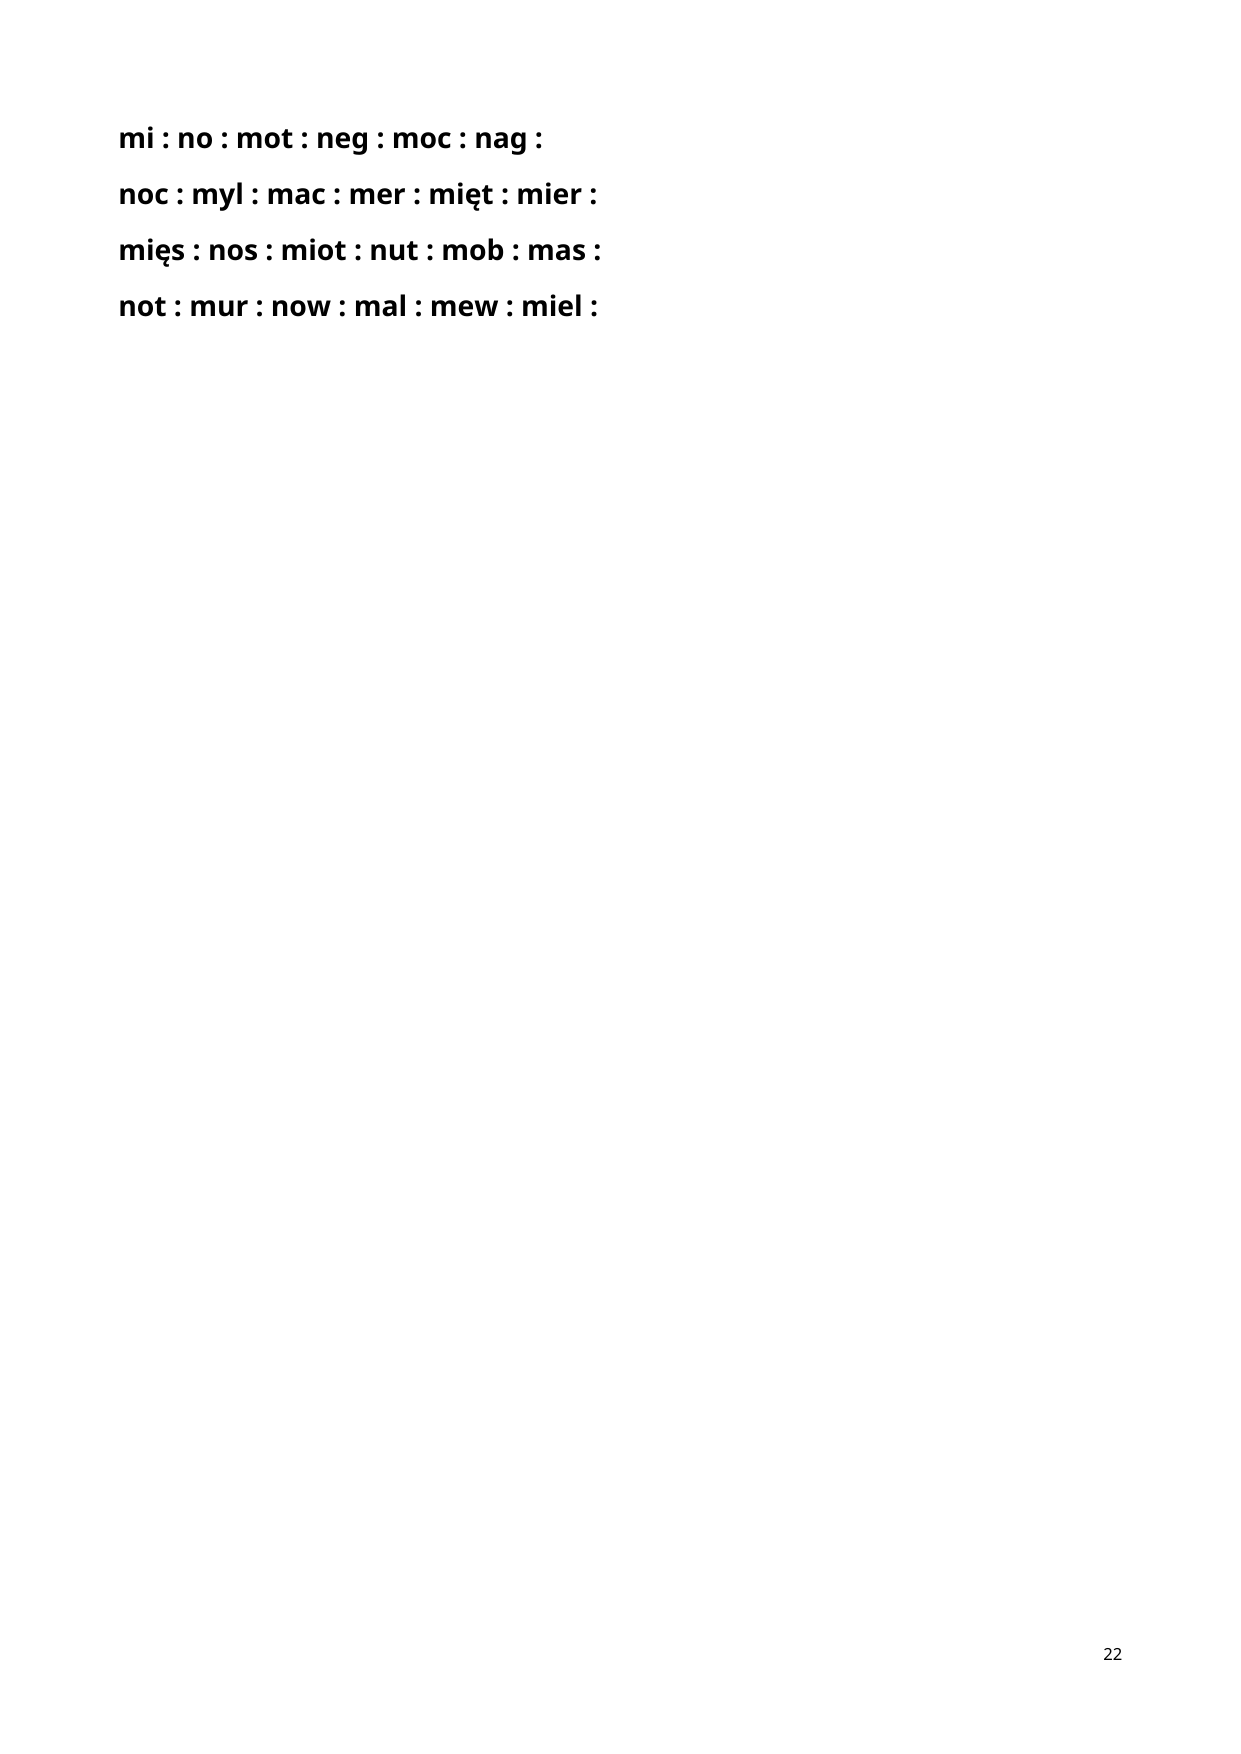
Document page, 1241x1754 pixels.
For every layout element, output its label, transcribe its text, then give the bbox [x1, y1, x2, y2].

text mięs : nos : miot : nut : mob : mas : [118, 230, 1122, 269]
text mi : no : mot : neg : moc : nag : [118, 118, 1122, 157]
text not : mur : now : mal : mew : miel : [118, 286, 1122, 325]
text noc : myl : mac : mer : mięt : mier : [118, 174, 1122, 213]
